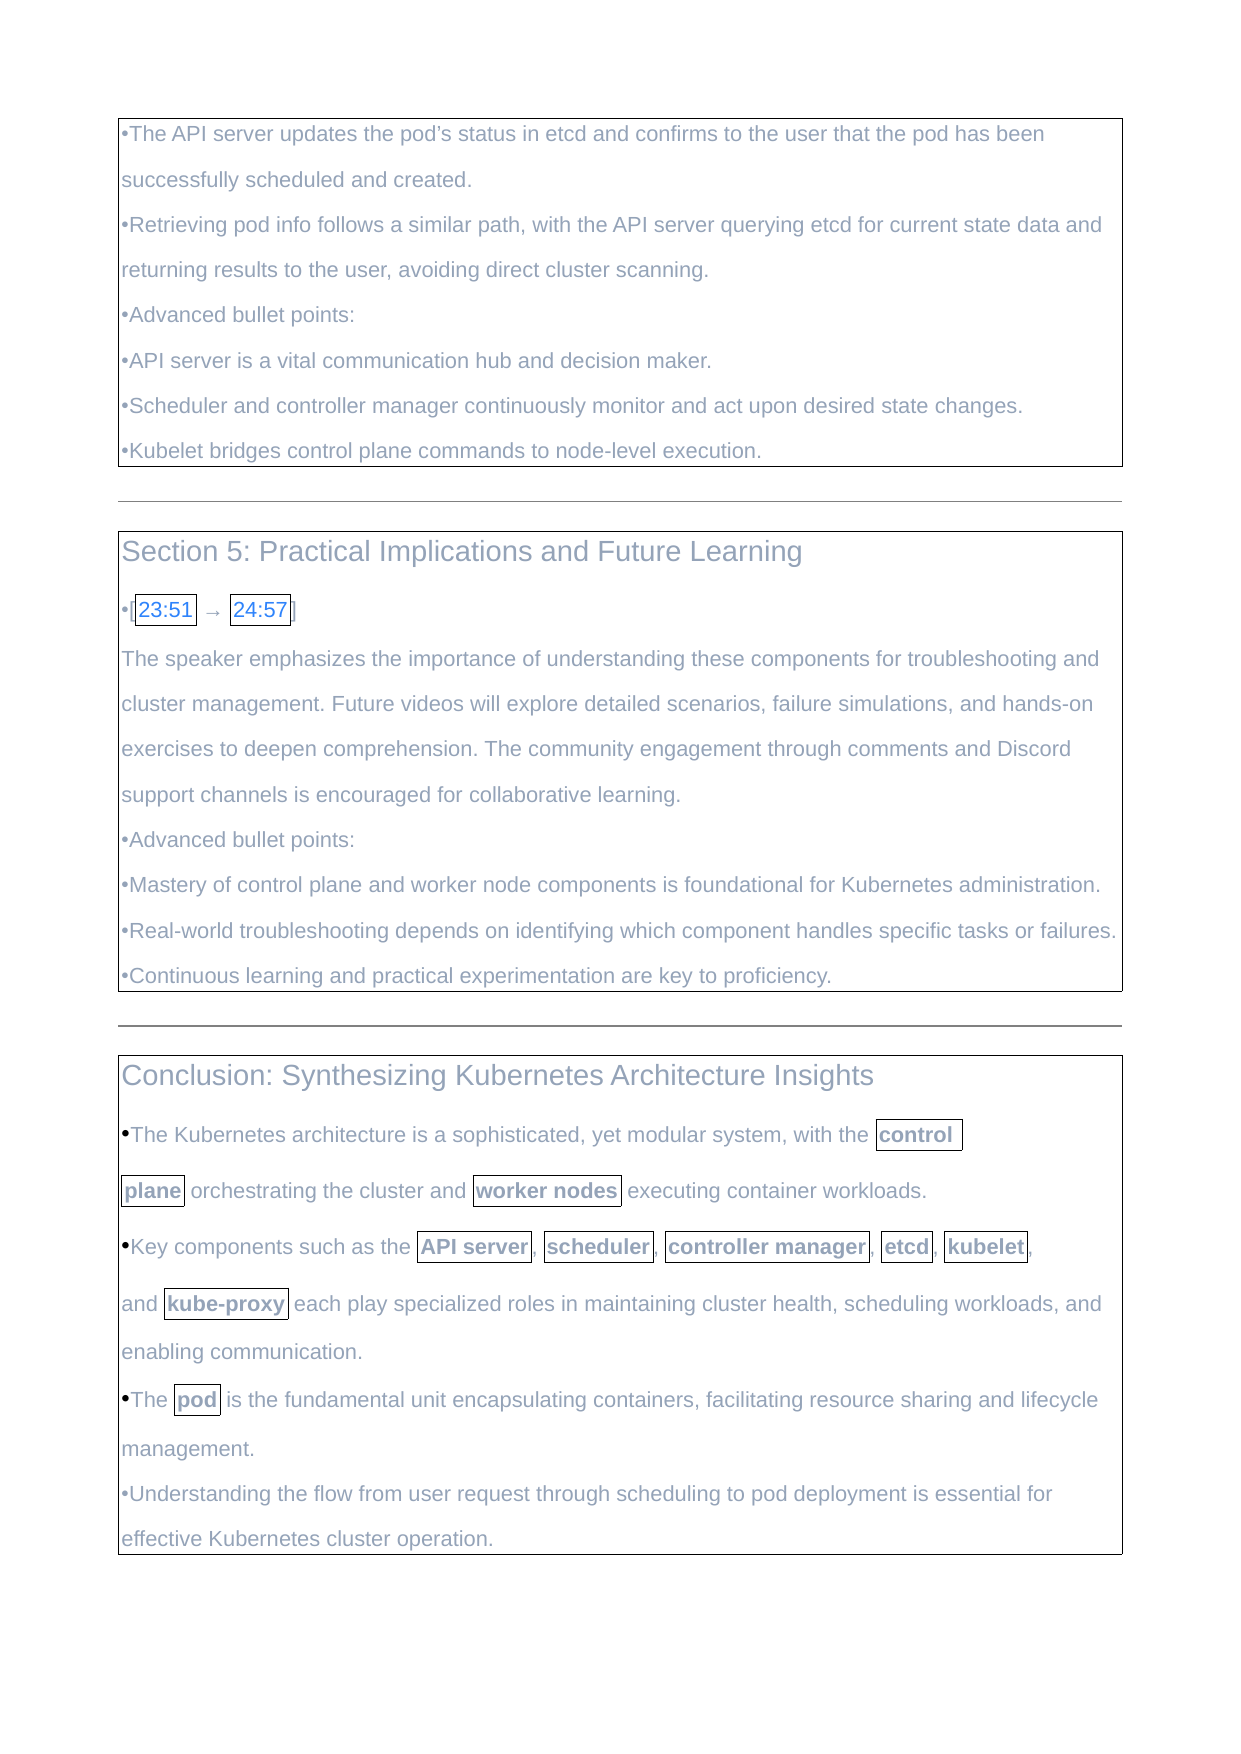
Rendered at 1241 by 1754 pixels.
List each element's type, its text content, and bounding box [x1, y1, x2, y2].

list Scheduler and controller manager continuously monitor and act upon desired state changes. [119, 390, 1122, 418]
list Continuous learning and practical experimentation are key to proficiency. [119, 960, 1122, 991]
list Key components such as the API server, scheduler, controller manager, etcd, kubelet, and kube-proxy each play specialized roles in maintaining cluster health, scheduling workloads, and enabling communication. [119, 1228, 1122, 1364]
list Real-world troubleshooting depends on identifying which component handles specific tasks or failures. [119, 914, 1122, 943]
list API server is a vital communication hub and decision maker. [119, 345, 1122, 373]
list [23:51 → 24:57] The speaker emphasizes the importance of understanding these components for troubleshooting and cluster management. Future videos will explore detailed scenarios, failure simulations, and hands-on exercises to deepen comprehension. The community engagement through comments and Discord support channels is encouraged for collaborative learning. [119, 591, 1122, 807]
list The pod is the fundamental unit encapsulating containers, facilitating resource sharing and lifecycle management. [119, 1381, 1122, 1461]
list The Kubernetes architecture is a sophisticated, yet modular system, with the control plane orchestrating the cluster and worker nodes executing container workloads. [119, 1116, 1122, 1206]
list Mastery of control plane and worker node components is foundational for Kubernetes administration. [119, 869, 1122, 897]
list The API server updates the pod’s status in etcd and confirms to the user that the pod has been successfully scheduled and created. [119, 119, 1122, 192]
list Advanced bullet points: [119, 299, 1122, 328]
subtitle Section 5: Practical Implications and Future Learning [119, 532, 1122, 567]
list Kubelet bridges control plane commands to node-level execution. [119, 435, 1122, 466]
list Understanding the flow from user request through scheduling to pod deployment is essential for effective Kubernetes cluster operation. [119, 1478, 1122, 1554]
subtitle Conclusion: Synthesizing Kubernetes Architecture Insights [119, 1056, 1122, 1092]
list Advanced bullet points: [119, 824, 1122, 852]
list Retrieving pod info follows a similar path, with the API server querying etcd for current state data and returning results to the user, avoiding direct cluster scanning. [119, 209, 1122, 282]
